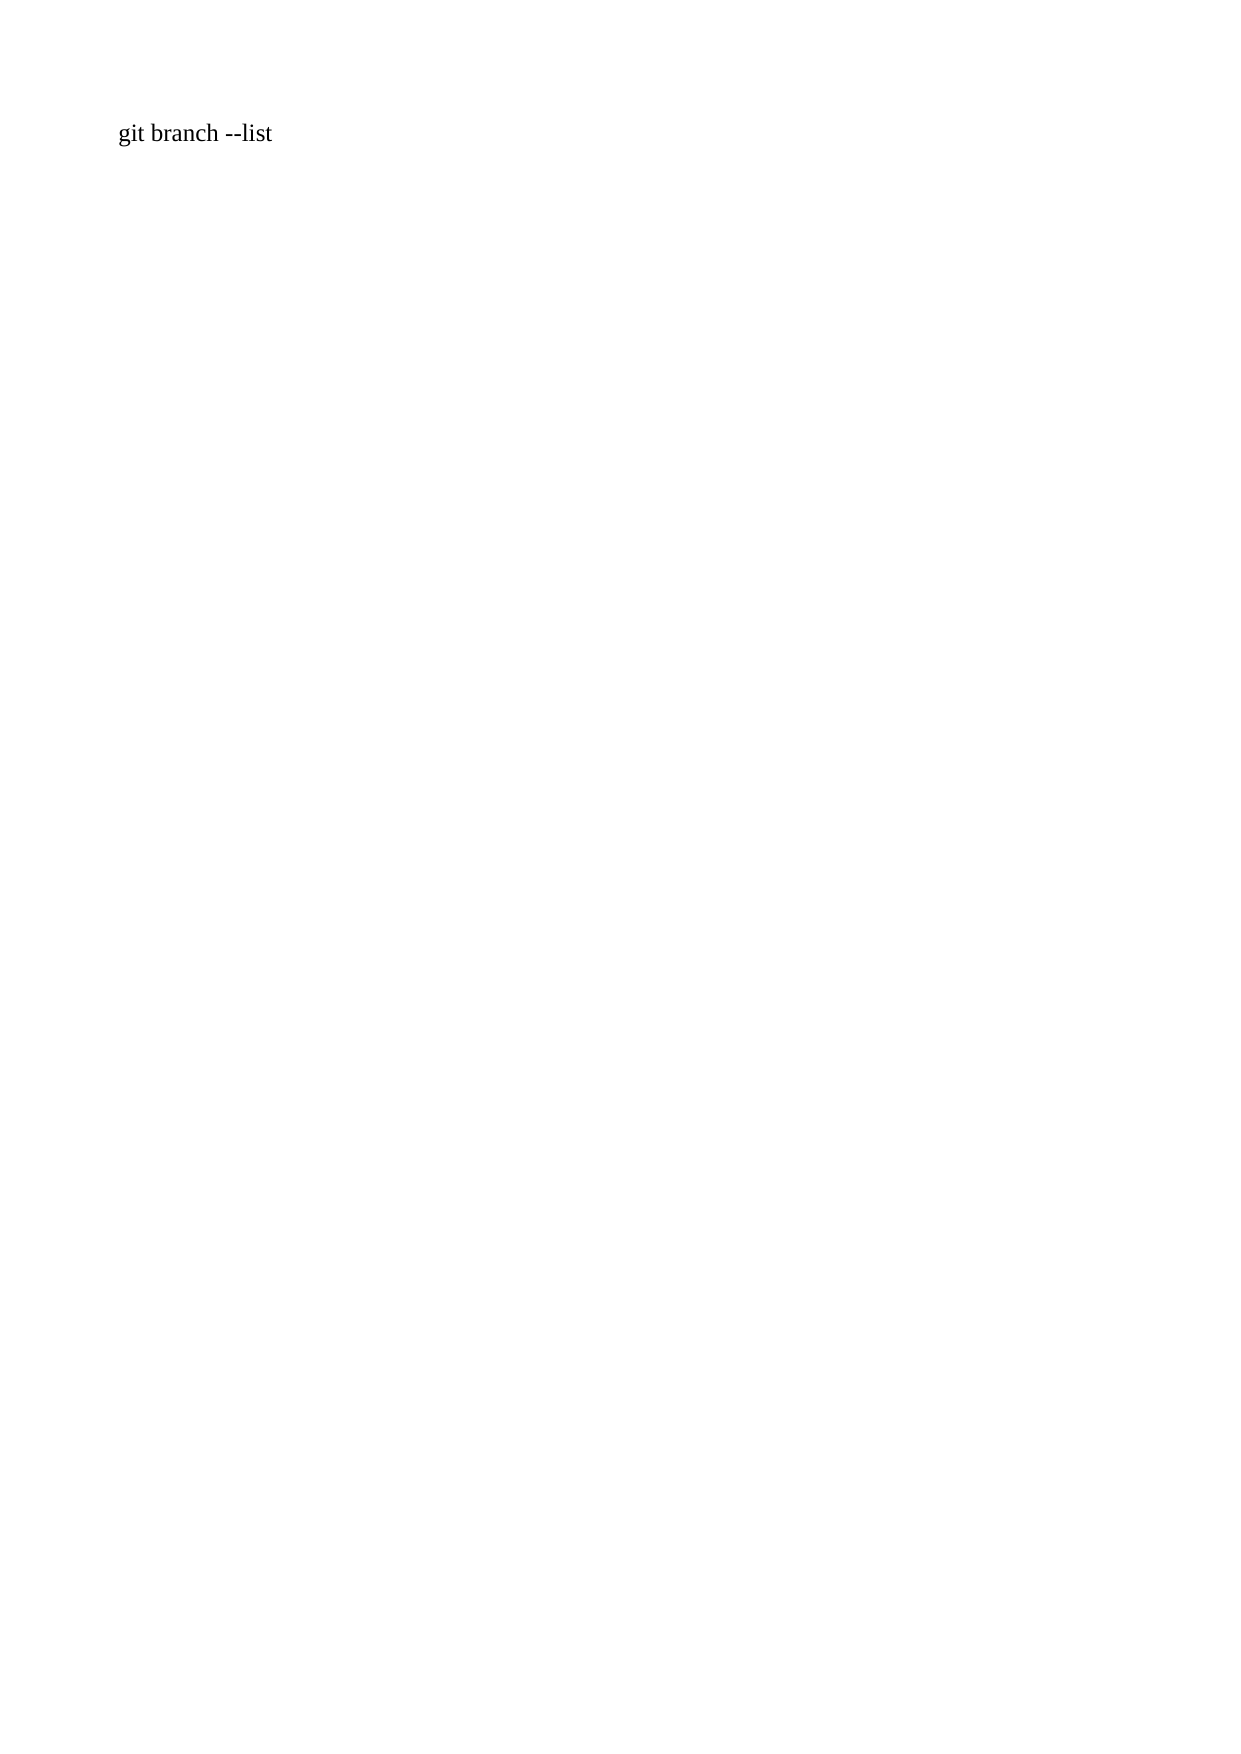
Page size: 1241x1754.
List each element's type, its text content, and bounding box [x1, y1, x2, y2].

text git branch --list [118, 118, 1122, 147]
